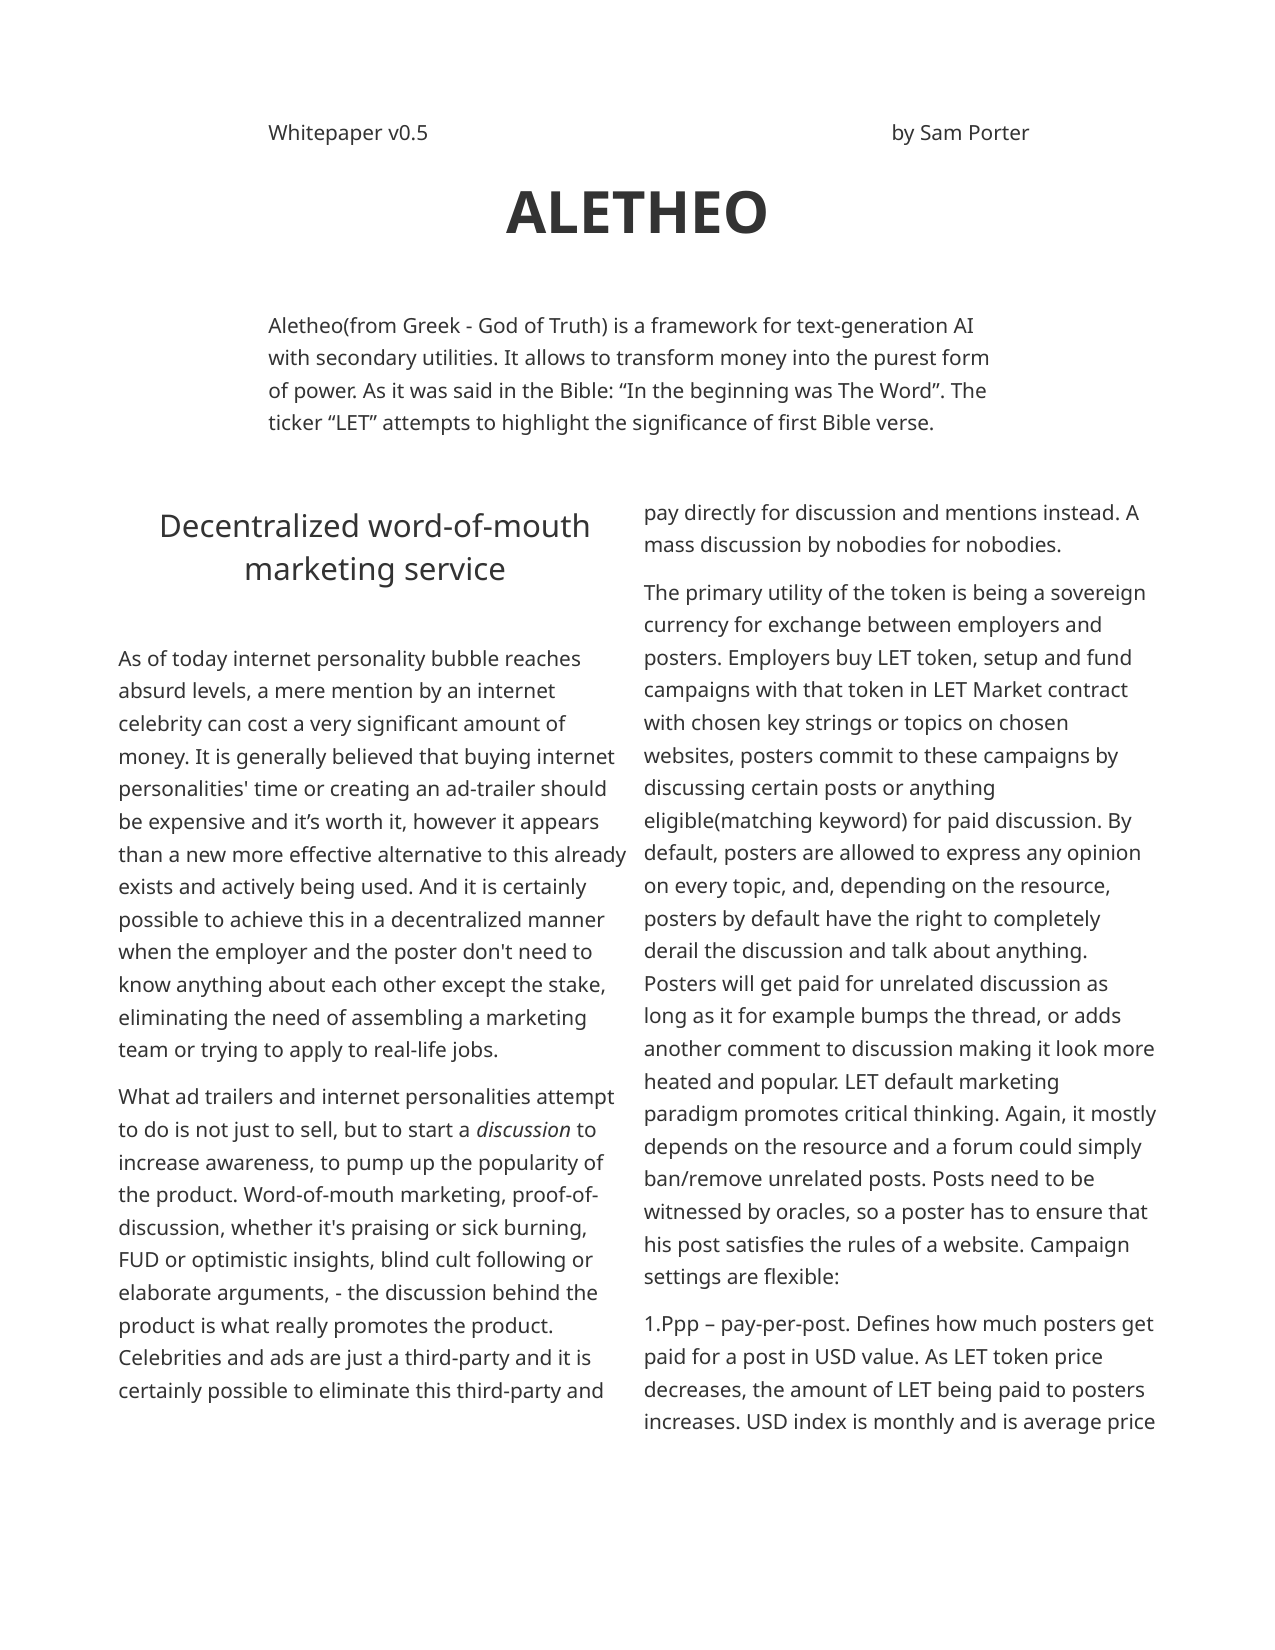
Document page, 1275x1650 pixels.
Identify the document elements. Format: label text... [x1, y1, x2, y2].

text The primary utility of the token is being a sovereign currency for exchange between employers and posters. Employers buy LET token, setup and fund campaigns with that token in LET Market contract with chosen key strings or topics on chosen websites, posters commit to these campaigns by discussing certain posts or anything eligible(matching keyword) for paid discussion. By default, posters are allowed to express any opinion on every topic, and, depending on the resource, posters by default have the right to completely derail the discussion and talk about anything. Posters will get paid for unrelated discussion as long as it for example bumps the thread, or adds another comment to discussion making it look more heated and popular. LET default marketing paradigm promotes critical thinking. Again, it mostly depends on the resource and a forum could simply ban/remove unrelated posts. Posts need to be witnessed by oracles, so a poster has to ensure that his post satisfies the rules of a website. Campaign settings are flexible: [643, 578, 1157, 1291]
text What ad trailers and internet personalities attempt to do is not just to sell, but to start a discussion to increase awareness, to pump up the popularity of the product. Word-of-mouth marketing, proof-of-discussion, whether it's praising or sick burning, FUD or optimistic insights, blind cult following or elaborate arguments, - the discussion behind the product is what really promotes the product. Celebrities and ads are just a third-party and it is certainly possible to eliminate this third-party and [118, 1082, 632, 1404]
text As of today internet personality bubble reaches absurd levels, a mere mention by an internet celebrity can cost a very significant amount of money. It is generally believed that buying internet personalities' time or creating an ad-trailer should be expensive and it’s worth it, however it appears than a new more effective alternative to this already exists and actively being used. And it is certainly possible to achieve this in a decentralized manner when the employer and the poster don't need to know anything about each other except the stake, eliminating the need of assembling a marketing team or trying to apply to real-life jobs. [118, 644, 632, 1064]
text 1.Ppp – pay-per-post. Defines how much posters get paid for a post in USD value. As LET token price decreases, the amount of LET being paid to posters increases. USD index is monthly and is average price [643, 1309, 1157, 1436]
text pay directly for discussion and mentions instead. A mass discussion by nobodies for nobodies. [643, 498, 1157, 559]
subtitle Decentralized word-of-mouth marketing service [118, 504, 632, 589]
